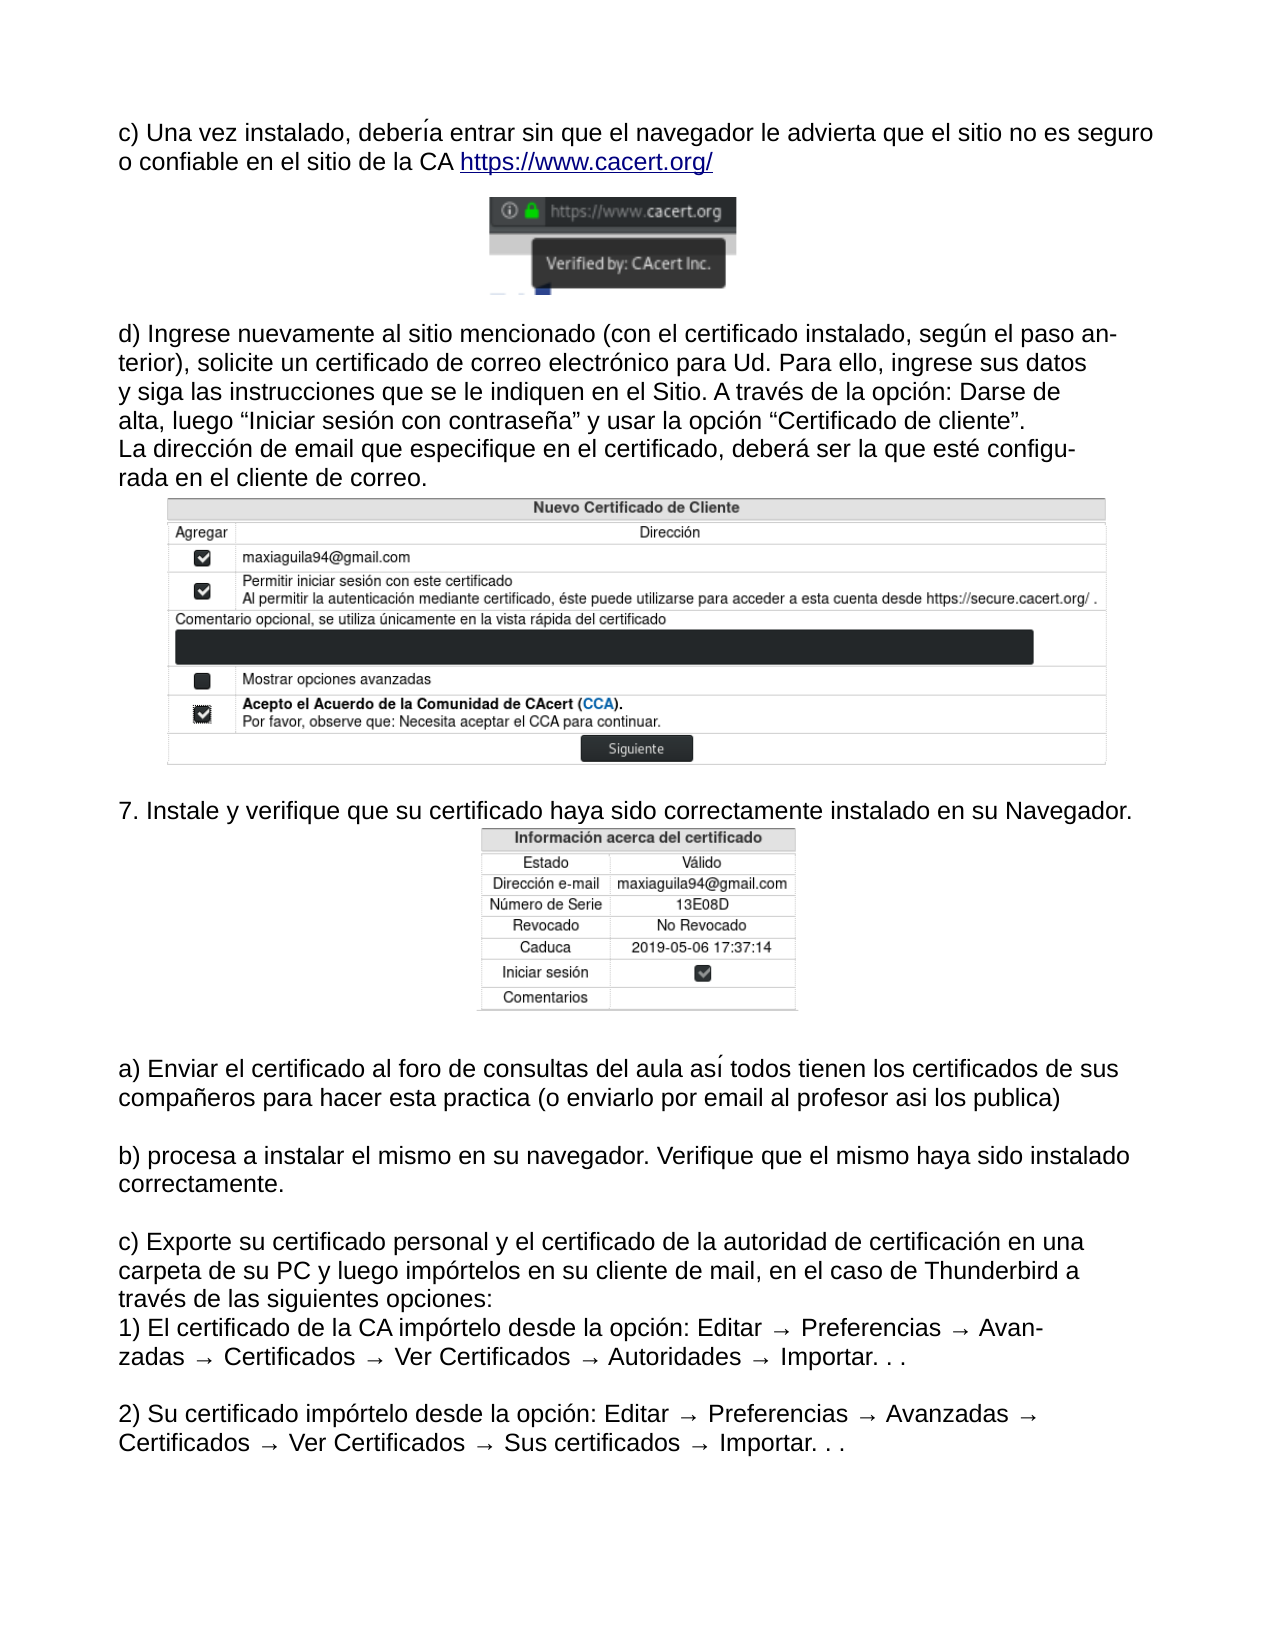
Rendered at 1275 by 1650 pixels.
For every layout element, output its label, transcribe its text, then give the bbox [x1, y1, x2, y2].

text 1) El certificado de la CA impórtelo desde la opción: Editar → Preferencias → Avan- [118, 1313, 1157, 1342]
text carpeta de su PC y luego impórtelos en su cliente de mail, en el caso de Thunderbird a [118, 1256, 1157, 1284]
text través de las siguientes opciones: [118, 1284, 1157, 1313]
picture [489, 197, 737, 295]
text La dirección de email que especifique en el certificado, deberá ser la que esté configu- [118, 434, 1157, 463]
text y siga las instrucciones que se le indiquen en el Sitio. A través de la opción: Darse de [118, 377, 1157, 406]
text compañeros para hacer esta practica (o enviarlo por email al profesor asi los publica) [118, 1083, 1157, 1112]
text terior), solicite un certificado de correo electrónico para Ud. Para ello, ingrese sus datos [118, 348, 1157, 377]
picture [476, 824, 799, 1012]
text 2) Su certificado impórtelo desde la opción: Editar → Preferencias → Avanzadas → [118, 1399, 1157, 1428]
text zadas → Certificados → Ver Certificados → Autoridades → Importar. . . [118, 1342, 1157, 1371]
text b) procesa a instalar el mismo en su navegador. Verifique que el mismo haya sido instalado [118, 1141, 1157, 1169]
text a) Enviar el certificado al foro de consultas del aula ası́ todos tienen los certificados de sus [118, 1054, 1157, 1083]
text alta, luego “Iniciar sesión con contraseña” y usar la opción “Certificado de cliente”. [118, 406, 1157, 434]
text Certificados → Ver Certificados → Sus certificados → Importar. . . [118, 1428, 1157, 1457]
text rada en el cliente de correo. [118, 463, 1157, 492]
text c) Exporte su certificado personal y el certificado de la autoridad de certificación en una [118, 1227, 1157, 1256]
text 7. Instale y verifique que su certificado haya sido correctamente instalado en su Navegador. [118, 796, 1157, 824]
text c) Una vez instalado, deberı́a entrar sin que el navegador le advierta que el sitio no es seguro o confiable en el sitio de la CA https://www.cacert.org/ [118, 118, 1157, 176]
text correctamente. [118, 1169, 1157, 1198]
picture [164, 491, 1111, 767]
text d) Ingrese nuevamente al sitio mencionado (con el certificado instalado, según el paso an- [118, 319, 1157, 348]
